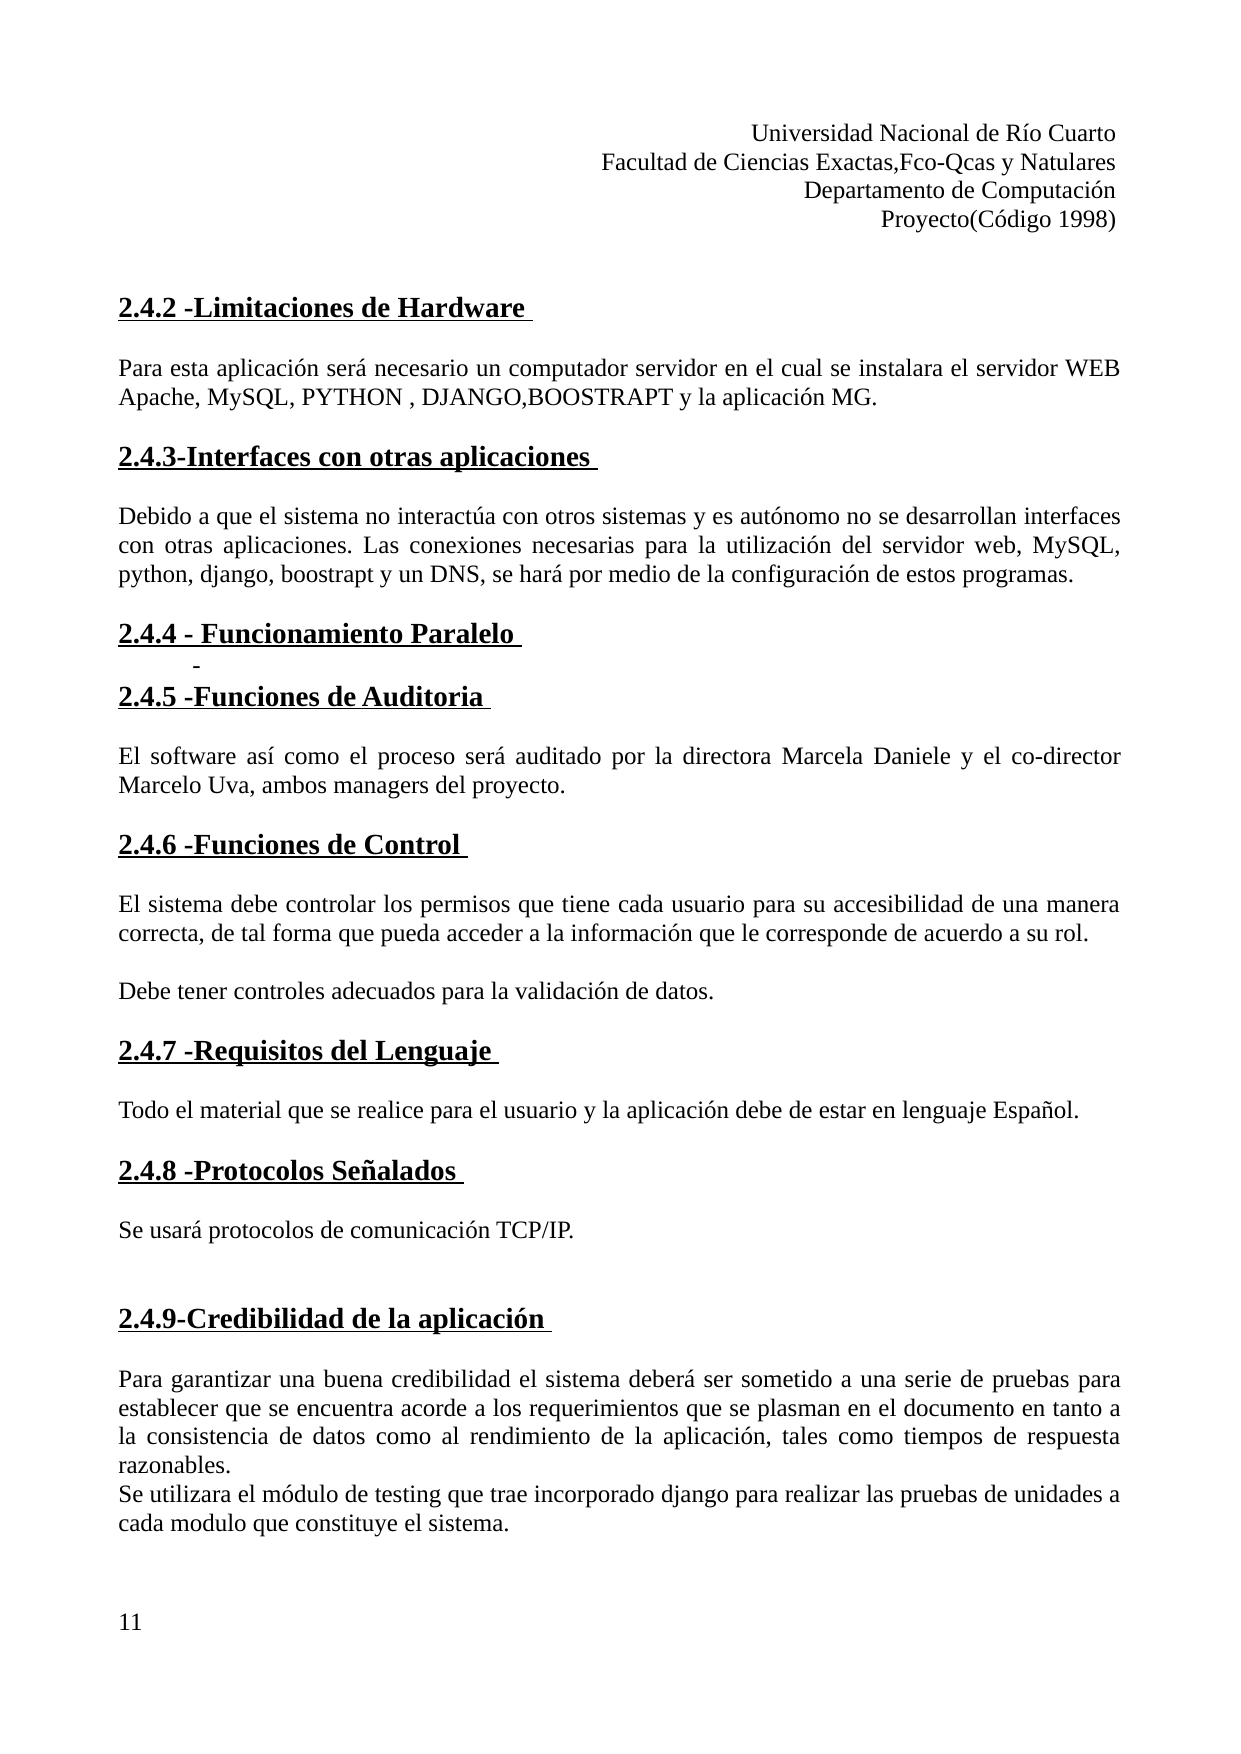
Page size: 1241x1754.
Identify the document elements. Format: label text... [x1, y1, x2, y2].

text Para esta aplicación será necesario un computador servidor en el cual se instalara el servidor WEB Apache, MySQL, PYTHON , DJANGO,BOOSTRAPT y la aplicación MG. [118, 353, 1122, 410]
text Debido a que el sistema no interactúa con otros sistemas y es autónomo no se desarrollan interfaces con otras aplicaciones. Las conexiones necesarias para la utilización del servidor web, MySQL, python, django, boostrapt y un DNS, se hará por medio de la configuración de estos programas. [118, 501, 1122, 588]
text Se utilizara el módulo de testing que trae incorporado django para realizar las pruebas de unidades a cada modulo que constituye el sistema. [118, 1479, 1122, 1536]
text Todo el material que se realice para el usuario y la aplicación debe de estar en lenguaje Español. [118, 1096, 1122, 1124]
text 2.4.2 -Limitaciones de Hardware [118, 291, 1122, 324]
text El software así como el proceso será auditado por la directora Marcela Daniele y el co-director Marcelo Uva, ambos managers del proyecto. [118, 741, 1122, 798]
text El sistema debe controlar los permisos que tiene cada usuario para su accesibilidad de una manera correcta, de tal forma que pueda acceder a la información que le corresponde de acuerdo a su rol. [118, 889, 1122, 947]
text 2.4.9-Credibilidad de la aplicación [118, 1302, 1122, 1335]
text 2.4.8 -Protocolos Señalados [118, 1153, 1122, 1187]
text Se usará protocolos de comunicación TCP/IP. [118, 1215, 1122, 1244]
text 2.4.7 -Requisitos del Lenguaje [118, 1033, 1122, 1067]
text Para garantizar una buena credibilidad el sistema deberá ser sometido a una serie de pruebas para establecer que se encuentra acorde a los requerimientos que se plasman en el documento en tanto a la consistencia de datos como al rendimiento de la aplicación, tales como tiempos de respuesta razonables. [118, 1364, 1122, 1479]
text 2.4.3-Interfaces con otras aplicaciones [118, 439, 1122, 473]
text 2.4.6 -Funciones de Control [118, 827, 1122, 861]
text 2.4.5 -Funciones de Auditoria [118, 679, 1122, 712]
text Debe tener controles adecuados para la validación de datos. [118, 976, 1122, 1004]
text - [118, 650, 1122, 679]
text 2.4.4 - Funcionamiento Paralelo [118, 616, 1122, 650]
